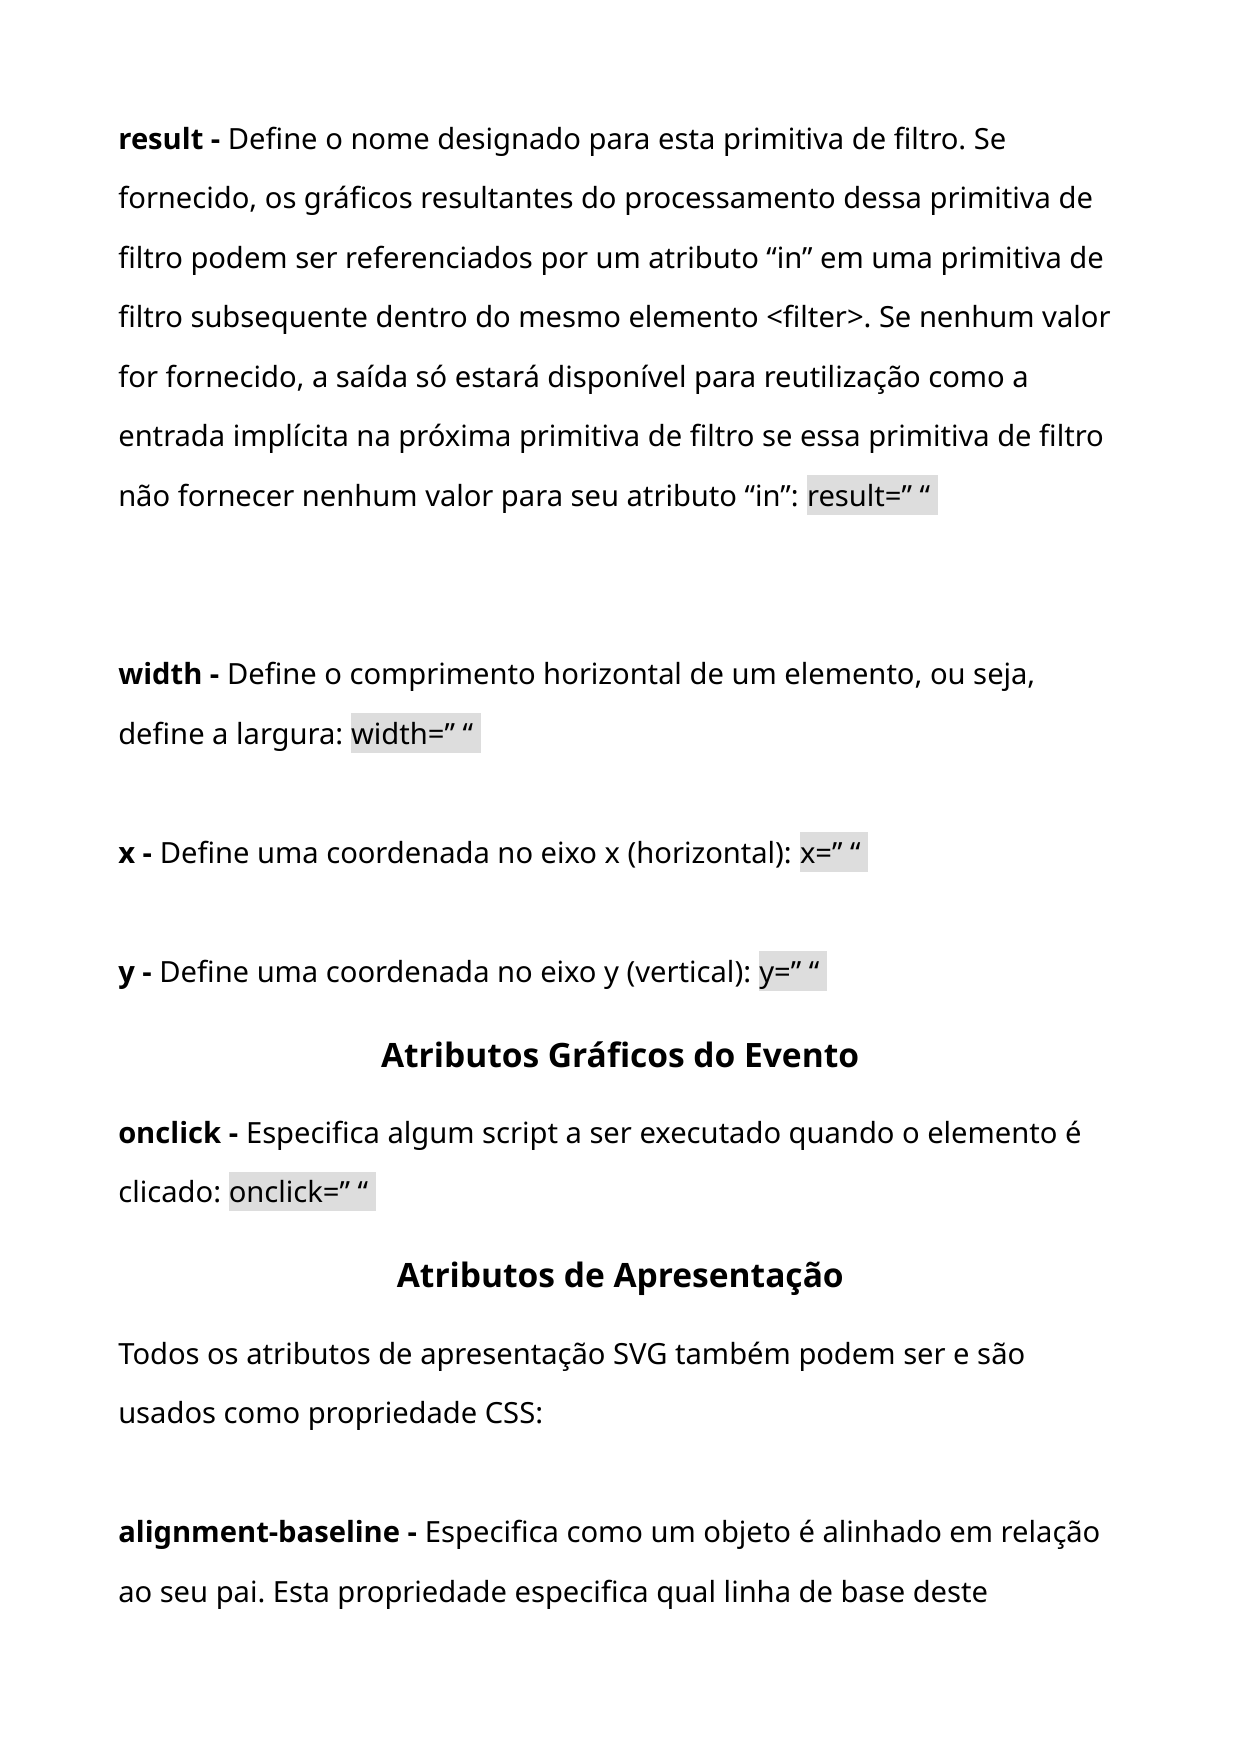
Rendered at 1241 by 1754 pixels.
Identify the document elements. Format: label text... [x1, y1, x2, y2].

subtitle Atributos Gráficos do Evento [118, 1031, 1122, 1077]
text alignment-baseline - Especifica como um objeto é alinhado em relação ao seu pai. Esta propriedade especifica qual linha de base deste [118, 1511, 1122, 1611]
text result - Define o nome designado para esta primitiva de filtro. Se fornecido, os gráficos resultantes do processamento dessa primitiva de filtro podem ser referenciados por um atributo “in” em uma primitiva de filtro subsequente dentro do mesmo elemento <filter>. Se nenhum valor for fornecido, a saída só estará disponível para reutilização como a entrada implícita na próxima primitiva de filtro se essa primitiva de filtro não fornecer nenhum valor para seu atributo “in”: result=” “ [118, 118, 1122, 515]
subtitle Atributos de Apresentação [118, 1252, 1122, 1298]
text y - Define uma coordenada no eixo y (vertical): y=” “ [118, 951, 1122, 991]
text x - Define uma coordenada no eixo x (horizontal): x=” “ [118, 832, 1122, 872]
text Todos os atributos de apresentação SVG também podem ser e são usados como propriedade CSS: [118, 1333, 1122, 1432]
text onclick - Especifica algum script a ser executado quando o elemento é clicado: onclick=” “ [118, 1112, 1122, 1211]
text width - Define o comprimento horizontal de um elemento, ou seja, define a largura: width=” “ [118, 653, 1122, 753]
